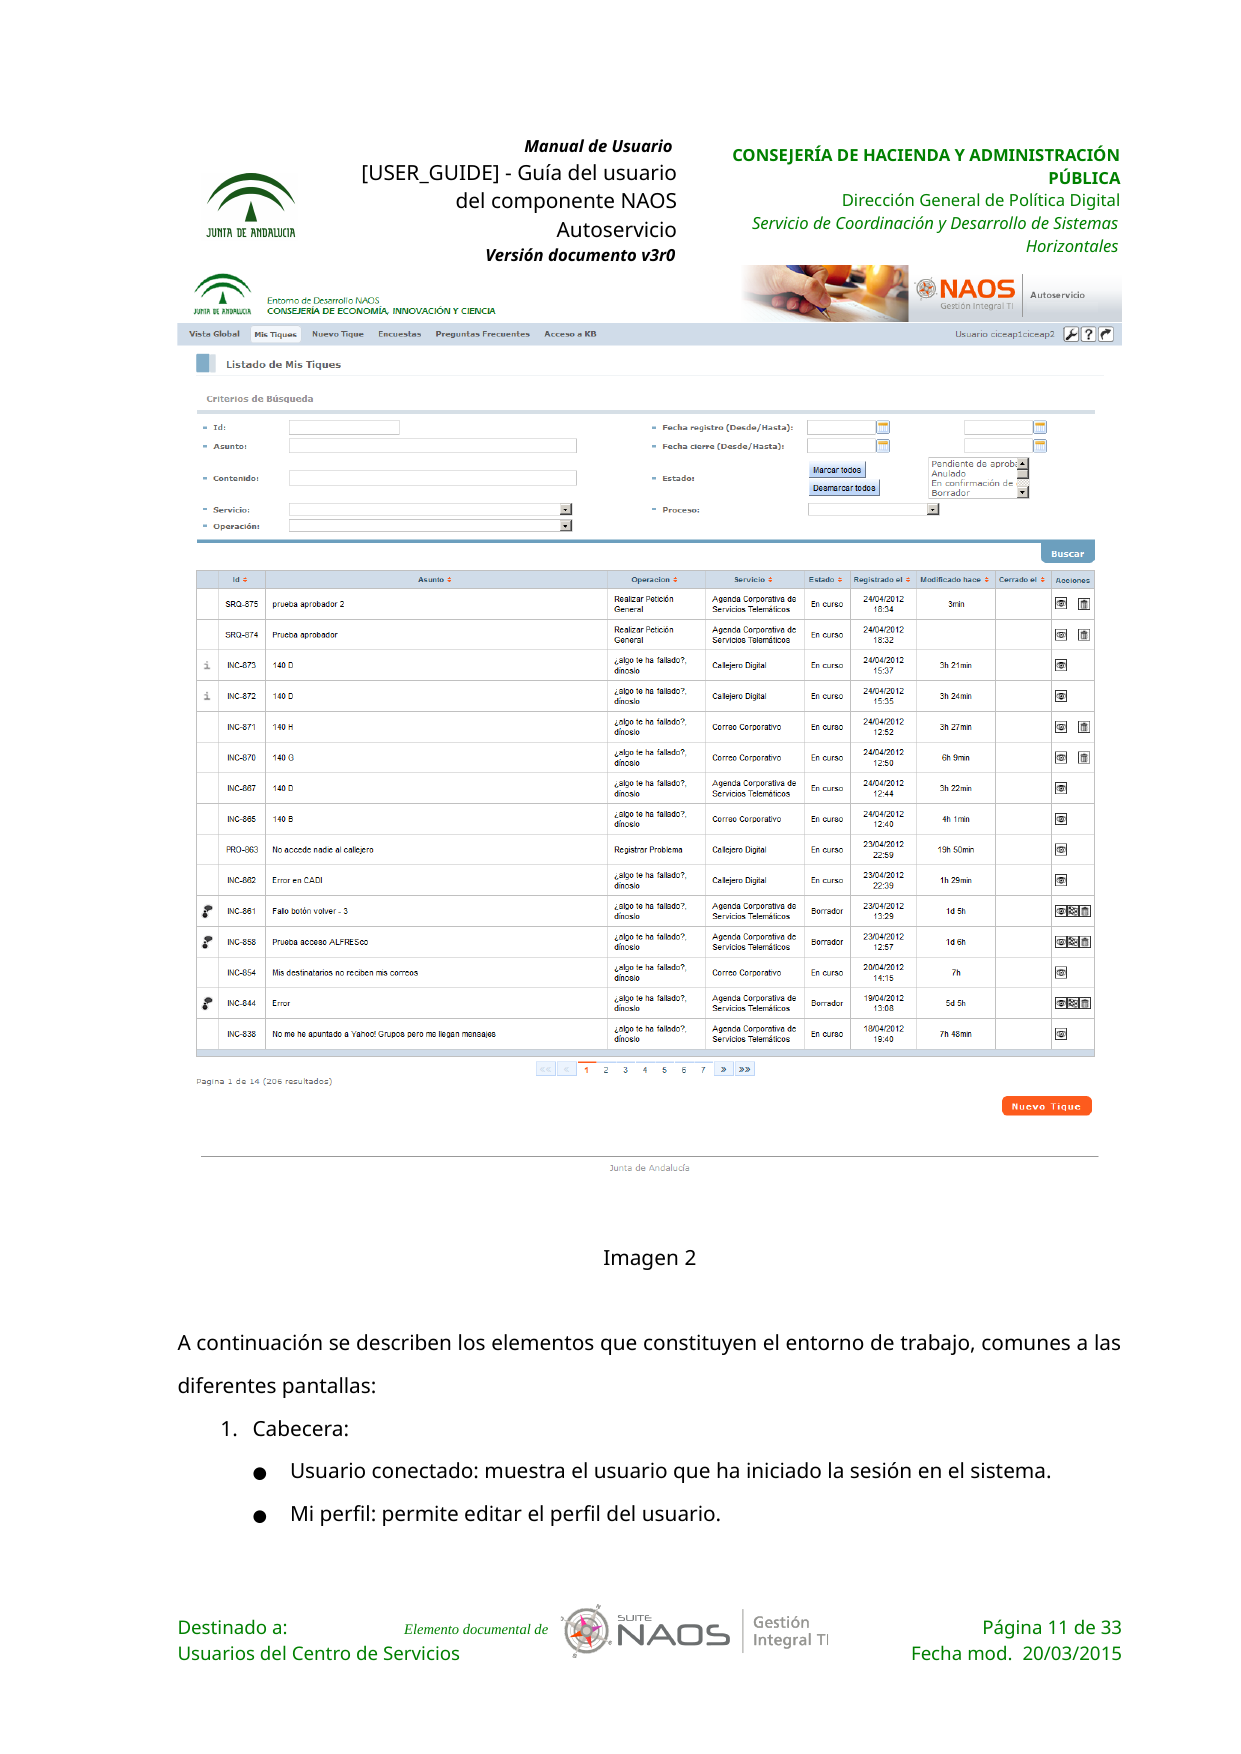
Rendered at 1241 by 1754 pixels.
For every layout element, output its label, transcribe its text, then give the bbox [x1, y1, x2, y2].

picture [177, 265, 1122, 1187]
list Cabecera: [215, 1414, 1122, 1442]
list Usuario conectado: muestra el usuario que ha iniciado la sesión en el sistema. [252, 1456, 1122, 1485]
list Mi perfil: permite editar el perfil del usuario. [252, 1499, 1122, 1527]
text A continuación se describen los elementos que constituyen el entorno de trabajo, comunes a las diferentes pantallas: [177, 1328, 1122, 1399]
picture [201, 173, 298, 241]
text Imagen 2 [177, 1243, 1122, 1272]
picture [560, 1604, 829, 1658]
